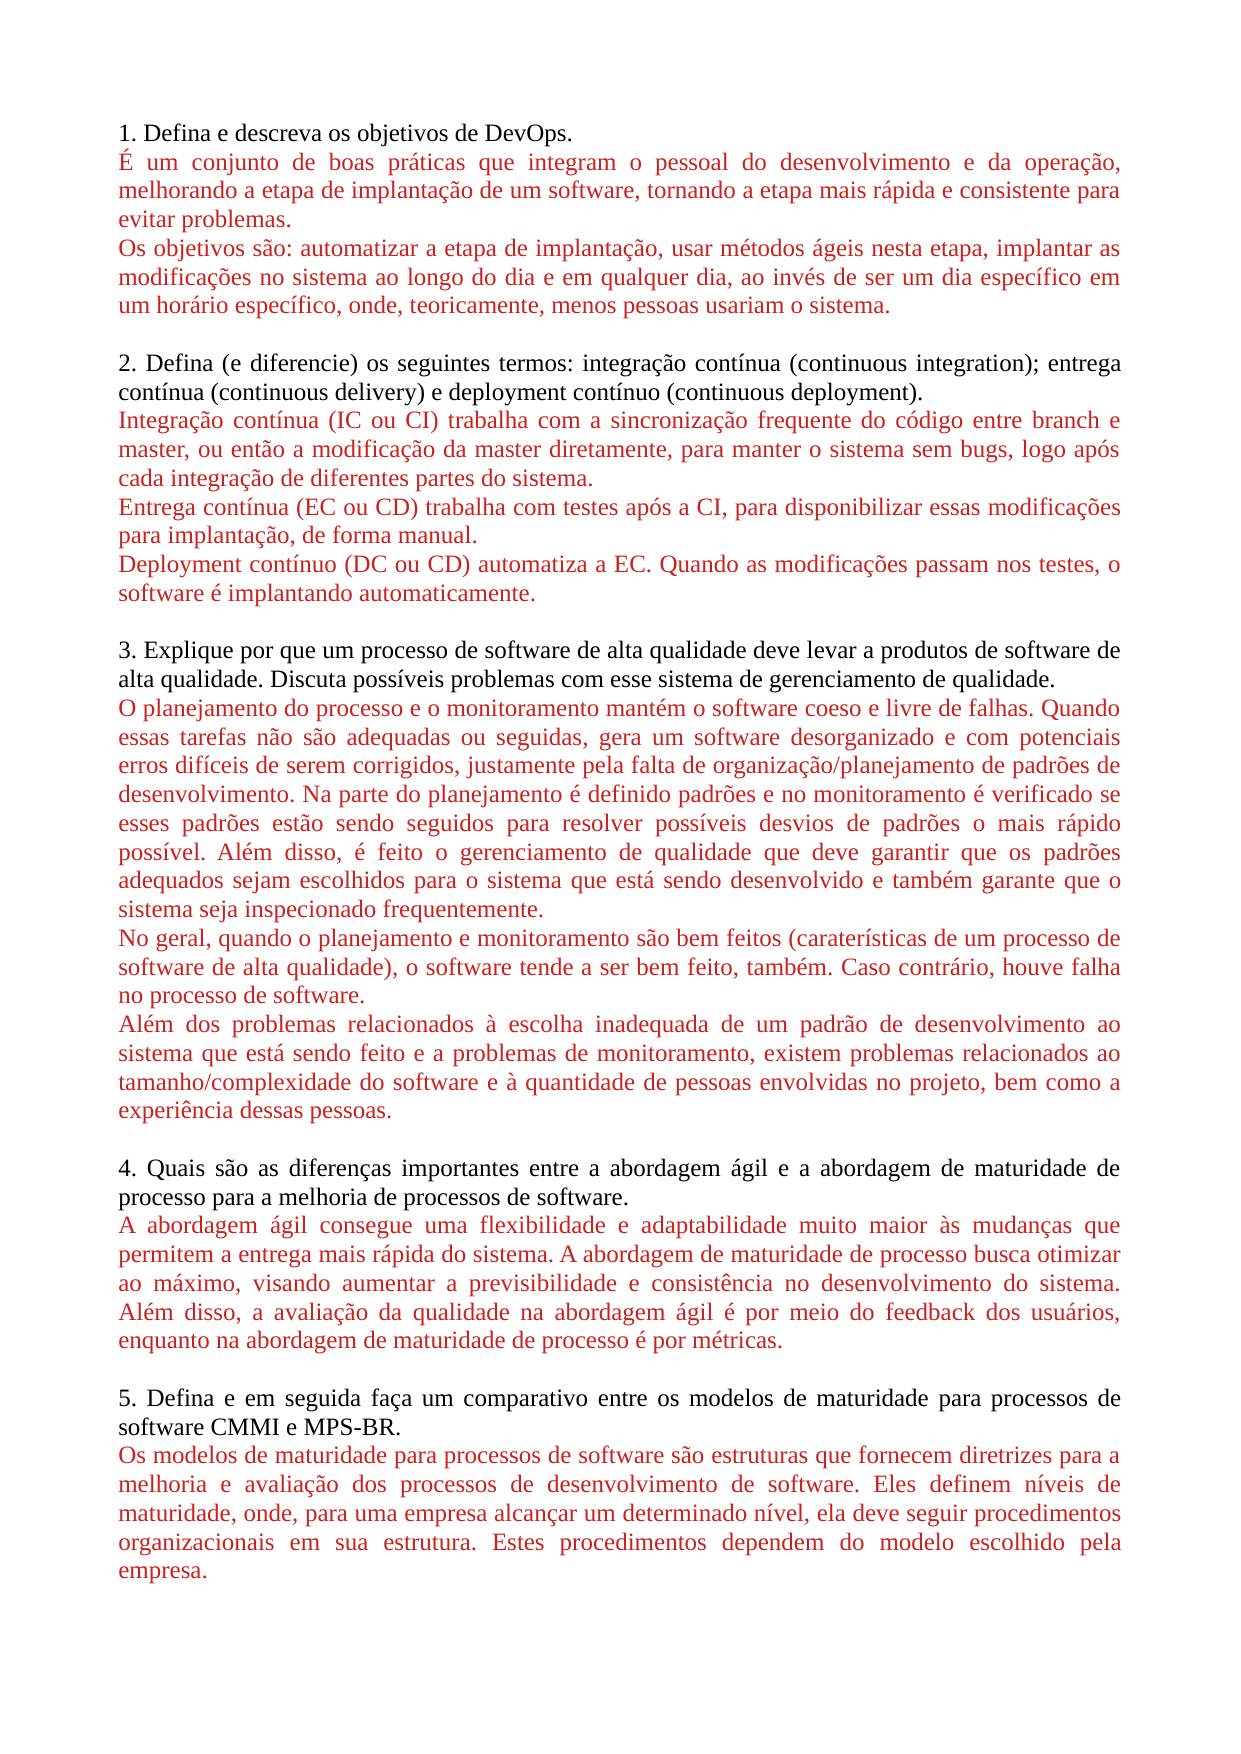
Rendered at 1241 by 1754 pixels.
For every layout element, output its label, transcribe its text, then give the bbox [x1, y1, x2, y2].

text 4. Quais são as diferenças importantes entre a abordagem ágil e a abordagem de maturidade de processo para a melhoria de processos de software. [118, 1153, 1122, 1211]
text Os objetivos são: automatizar a etapa de implantação, usar métodos ágeis nesta etapa, implantar as modificações no sistema ao longo do dia e em qualquer dia, ao invés de ser um dia específico em um horário específico, onde, teoricamente, menos pessoas usariam o sistema. [118, 233, 1122, 319]
text Além dos problemas relacionados à escolha inadequada de um padrão de desenvolvimento ao sistema que está sendo feito e a problemas de monitoramento, existem problemas relacionados ao tamanho/complexidade do software e à quantidade de pessoas envolvidas no projeto, bem como a experiência dessas pessoas. [118, 1009, 1122, 1124]
text 3. Explique por que um processo de software de alta qualidade deve levar a produtos de software de alta qualidade. Discuta possíveis problemas com esse sistema de gerenciamento de qualidade. [118, 636, 1122, 693]
text Entrega contínua (EC ou CD) trabalha com testes após a CI, para disponibilizar essas modificações para implantação, de forma manual. [118, 492, 1122, 549]
text 2. Defina (e diferencie) os seguintes termos: integração contínua (continuous integration); entrega contínua (continuous delivery) e deployment contínuo (continuous deployment). [118, 348, 1122, 406]
text 1. Defina e descreva os objetivos de DevOps. [118, 118, 1122, 147]
text A abordagem ágil consegue uma flexibilidade e adaptabilidade muito maior às mudanças que permitem a entrega mais rápida do sistema. A abordagem de maturidade de processo busca otimizar ao máximo, visando aumentar a previsibilidade e consistência no desenvolvimento do sistema. Além disso, a avaliação da qualidade na abordagem ágil é por meio do feedback dos usuários, enquanto na abordagem de maturidade de processo é por métricas. [118, 1211, 1122, 1354]
text Os modelos de maturidade para processos de software são estruturas que fornecem diretrizes para a melhoria e avaliação dos processos de desenvolvimento de software. Eles definem níveis de maturidade, onde, para uma empresa alcançar um determinado nível, ela deve seguir procedimentos organizacionais em sua estrutura. Estes procedimentos dependem do modelo escolhido pela empresa. [118, 1441, 1122, 1584]
text É um conjunto de boas práticas que integram o pessoal do desenvolvimento e da operação, melhorando a etapa de implantação de um software, tornando a etapa mais rápida e consistente para evitar problemas. [118, 147, 1122, 233]
text 5. Defina e em seguida faça um comparativo entre os modelos de maturidade para processos de software CMMI e MPS-BR. [118, 1383, 1122, 1441]
text Integração contínua (IC ou CI) trabalha com a sincronização frequente do código entre branch e master, ou então a modificação da master diretamente, para manter o sistema sem bugs, logo após cada integração de diferentes partes do sistema. [118, 406, 1122, 492]
text No geral, quando o planejamento e monitoramento são bem feitos (caraterísticas de um processo de software de alta qualidade), o software tende a ser bem feito, também. Caso contrário, houve falha no processo de software. [118, 923, 1122, 1009]
text O planejamento do processo e o monitoramento mantém o software coeso e livre de falhas. Quando essas tarefas não são adequadas ou seguidas, gera um software desorganizado e com potenciais erros difíceis de serem corrigidos, justamente pela falta de organização/planejamento de padrões de desenvolvimento. Na parte do planejamento é definido padrões e no monitoramento é verificado se esses padrões estão sendo seguidos para resolver possíveis desvios de padrões o mais rápido possível. Além disso, é feito o gerenciamento de qualidade que deve garantir que os padrões adequados sejam escolhidos para o sistema que está sendo desenvolvido e também garante que o sistema seja inspecionado frequentemente. [118, 693, 1122, 923]
text Deployment contínuo (DC ou CD) automatiza a EC. Quando as modificações passam nos testes, o software é implantando automaticamente. [118, 549, 1122, 607]
